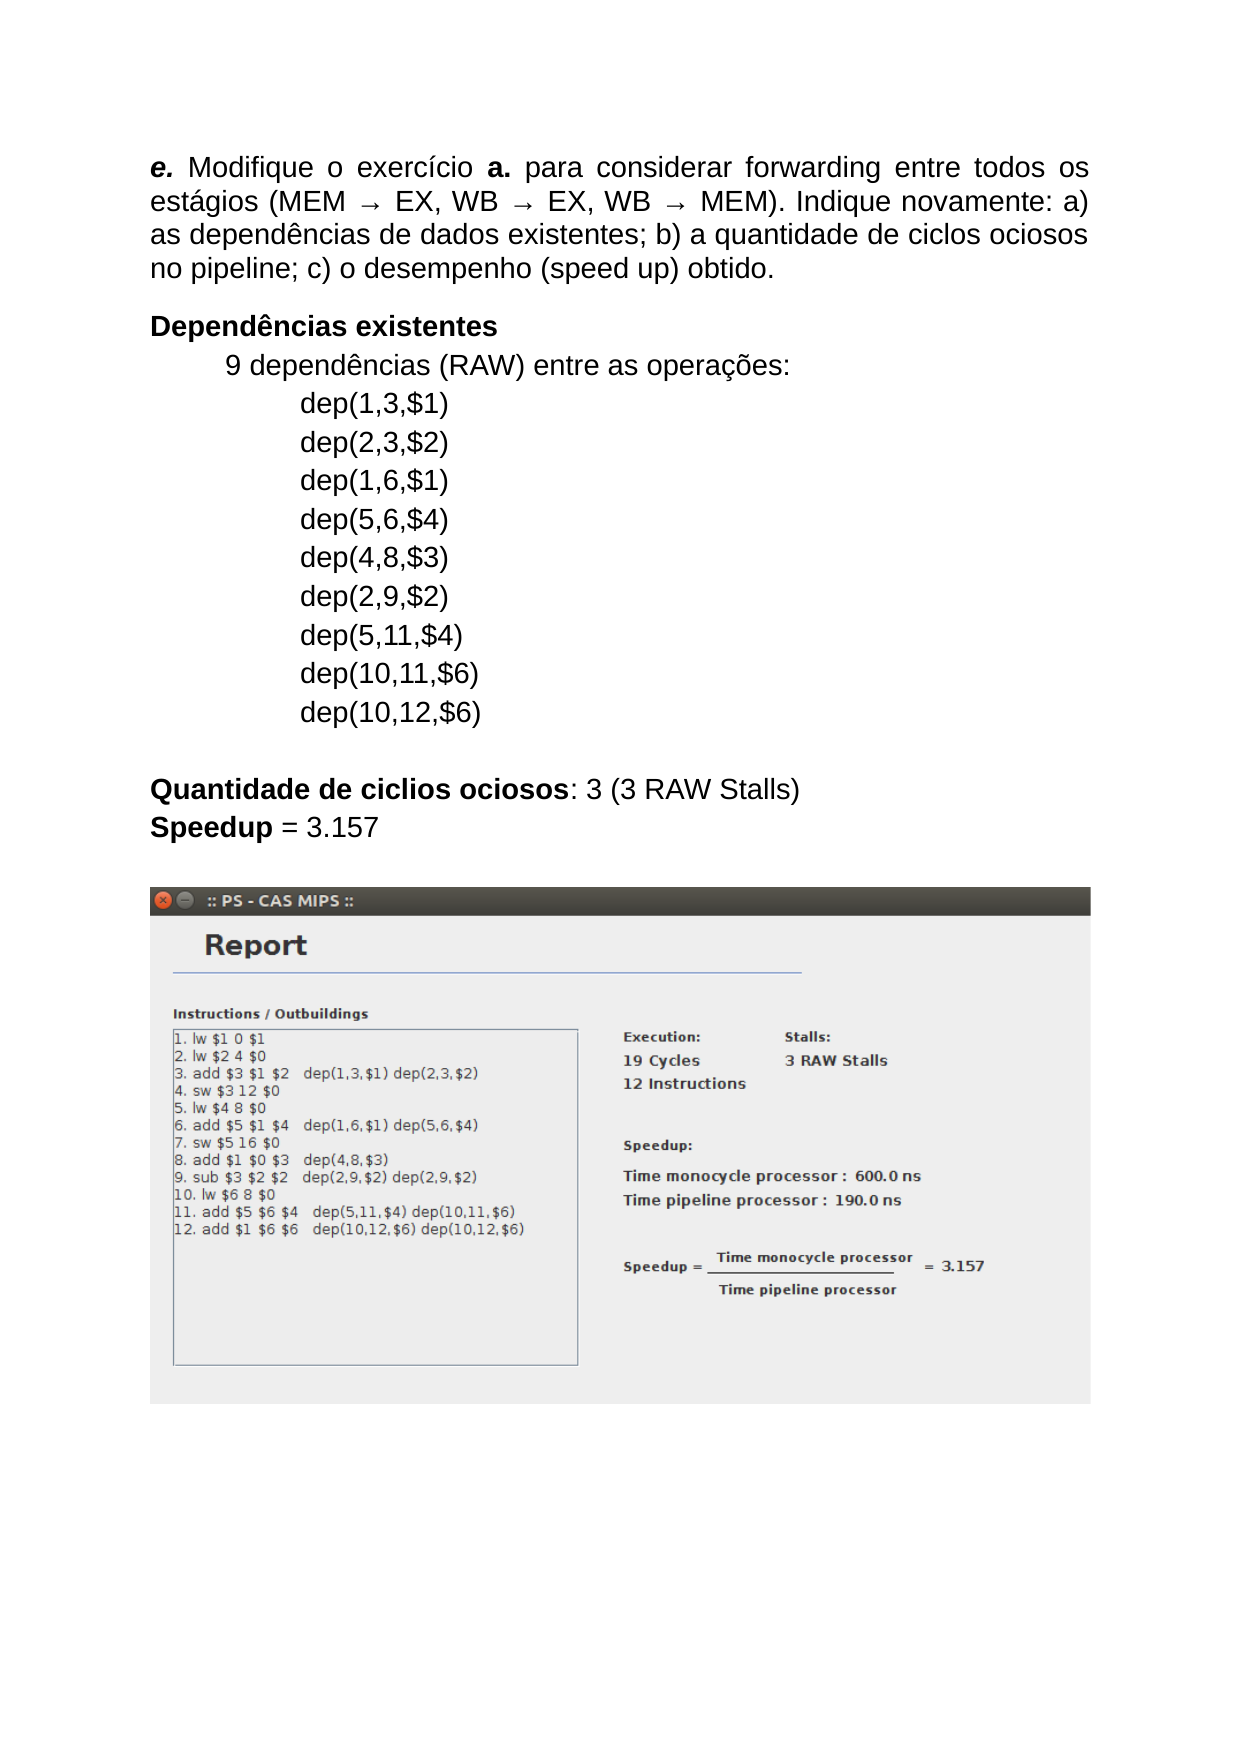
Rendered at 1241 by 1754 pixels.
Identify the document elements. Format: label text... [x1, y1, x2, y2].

text dep(4,8,$3) [225, 540, 1090, 574]
text 9 dependências (RAW) entre as operações: [225, 348, 1090, 381]
picture [150, 887, 1091, 1404]
text dep(2,9,$2) [225, 579, 1090, 612]
text Quantidade de ciclios ociosos: 3 (3 RAW Stalls) [150, 772, 1090, 805]
text Speedup = 3.157 [150, 810, 1090, 844]
text dep(2,3,$2) [225, 425, 1090, 458]
text dep(10,11,$6) [225, 656, 1090, 689]
text dep(1,6,$1) [225, 463, 1090, 497]
text dep(5,6,$4) [225, 502, 1090, 535]
text e. Modifique o exercício a. para considerar forwarding entre todos os estágios (MEM → EX, WB → EX, WB → MEM). Indique novamente: a) as dependências de dados existentes; b) a quantidade de ciclos ociosos no pipeline; c) o desempenho (speed up) obtido. [150, 150, 1090, 284]
text dep(5,11,$4) [225, 617, 1090, 651]
text dep(10,12,$6) [225, 694, 1090, 728]
text dep(1,3,$1) [225, 386, 1090, 420]
text Dependências existentes [150, 309, 1090, 343]
